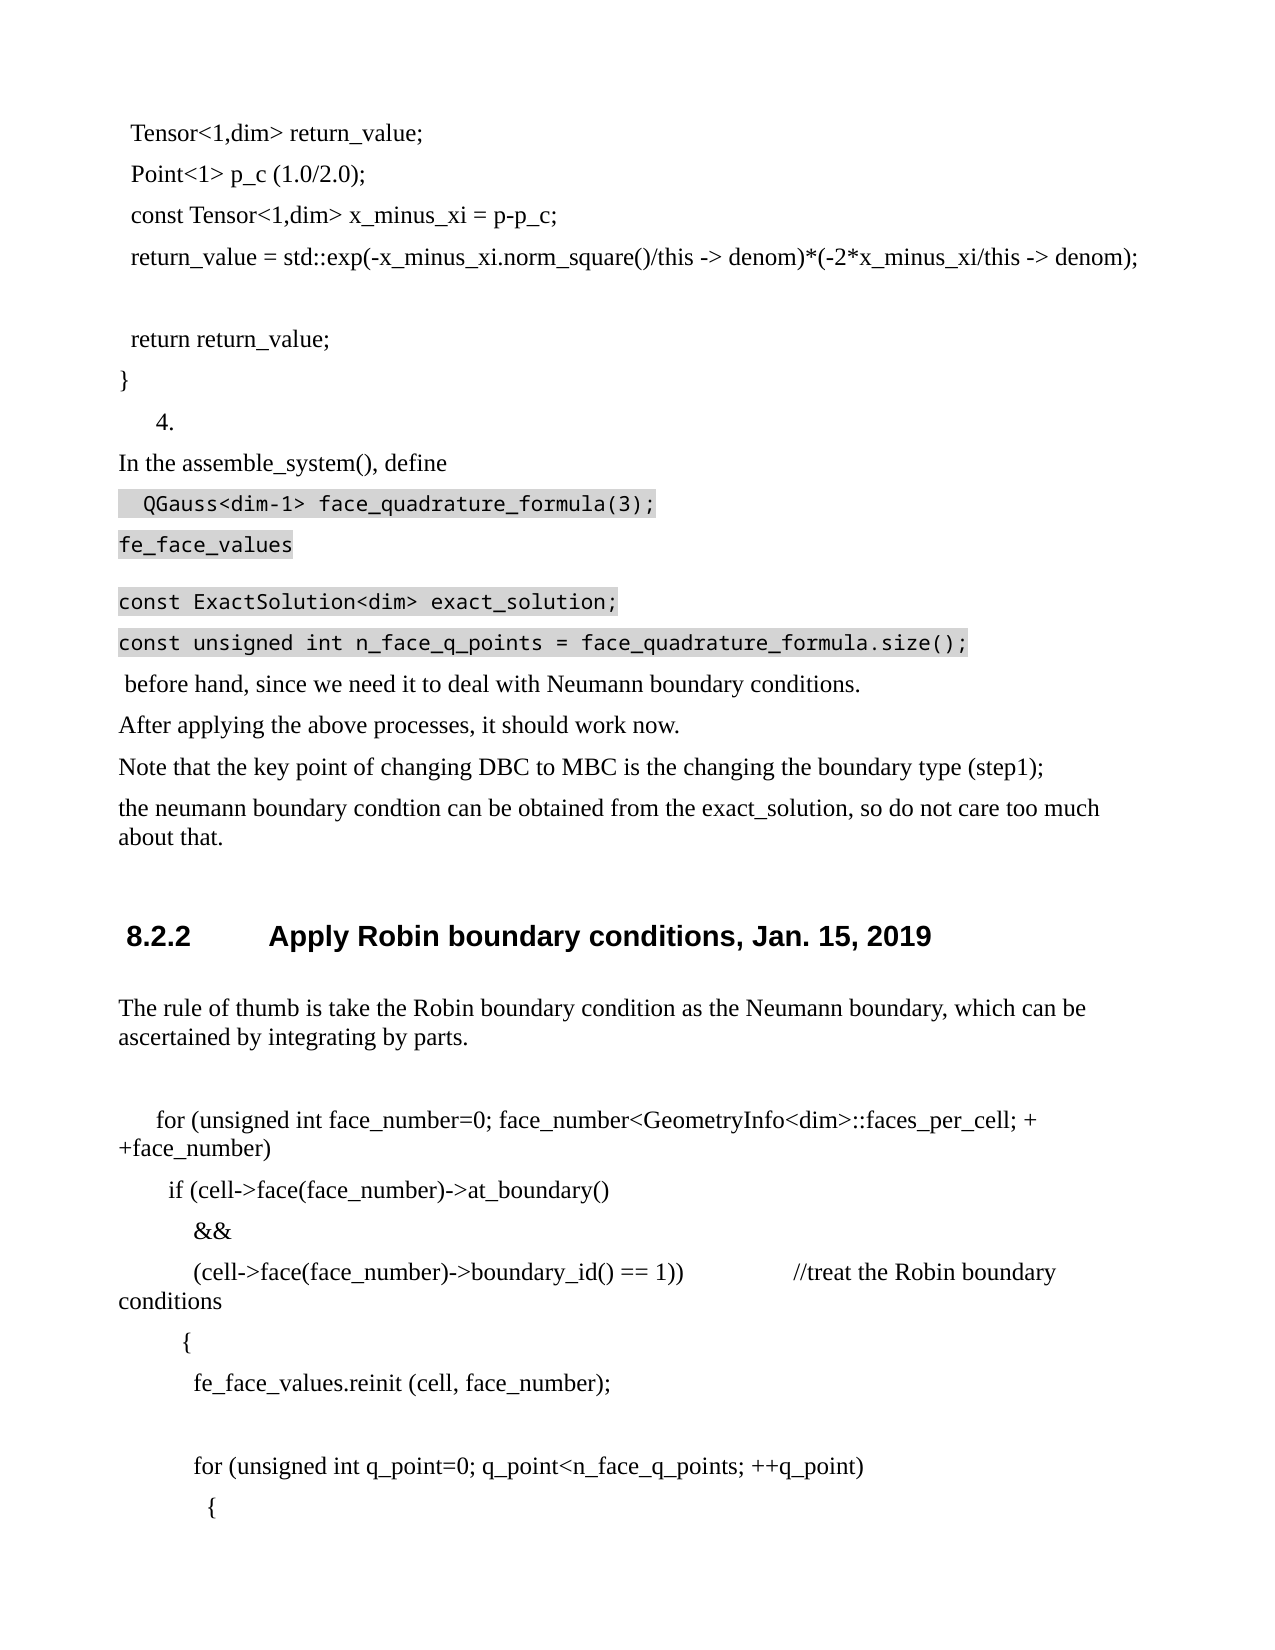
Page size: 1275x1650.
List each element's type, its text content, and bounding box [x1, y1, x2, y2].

text Tensor<1,dim> return_value; [118, 118, 1157, 147]
text for (unsigned int face_number=0; face_number<GeometryInfo<dim>::faces_per_cell; ++face_number) [118, 1105, 1157, 1162]
text before hand, since we need it to deal with Neumann boundary conditions. [118, 669, 1157, 698]
text if (cell->face(face_number)->at_boundary() [118, 1175, 1157, 1203]
text { [118, 1492, 1157, 1521]
text (cell->face(face_number)->boundary_id() == 1)) //treat the Robin boundary conditions [118, 1257, 1157, 1315]
text const ExactSolution<dim> exact_solution; [118, 587, 1157, 616]
text const Tensor<1,dim> x_minus_xi = p-p_c; [118, 201, 1157, 229]
text In the assemble_system(), define [118, 448, 1157, 477]
text The rule of thumb is take the Robin boundary condition as the Neumann boundary, which can be ascertained by integrating by parts. [118, 993, 1157, 1051]
text { [118, 1327, 1157, 1356]
text Note that the key point of changing DBC to MBC is the changing the boundary type (step1); [118, 752, 1157, 780]
text } [118, 366, 1157, 394]
text the neumann boundary condtion can be obtained from the exact_solution, so do not care too much about that. [118, 793, 1157, 850]
text fe_face_values.reinit (cell, face_number); [118, 1368, 1157, 1397]
text QGauss<dim-1> face_quadrature_formula(3); [118, 489, 1157, 518]
text return return_value; [118, 324, 1157, 353]
text const unsigned int n_face_q_points = face_quadrature_formula.size(); [118, 628, 1157, 657]
text for (unsigned int q_point=0; q_point<n_face_q_points; ++q_point) [118, 1451, 1157, 1480]
subtitle Apply Robin boundary conditions, Jan. 15, 2019 [118, 919, 1157, 952]
text Point<1> p_c (1.0/2.0); [118, 159, 1157, 188]
text After applying the above processes, it should work now. [118, 710, 1157, 739]
text return_value = std::exp(-x_minus_xi.norm_square()/this -> denom)*(-2*x_minus_xi/this -> denom); [118, 242, 1157, 271]
text fe_face_values [118, 530, 1157, 559]
text && [118, 1216, 1157, 1245]
